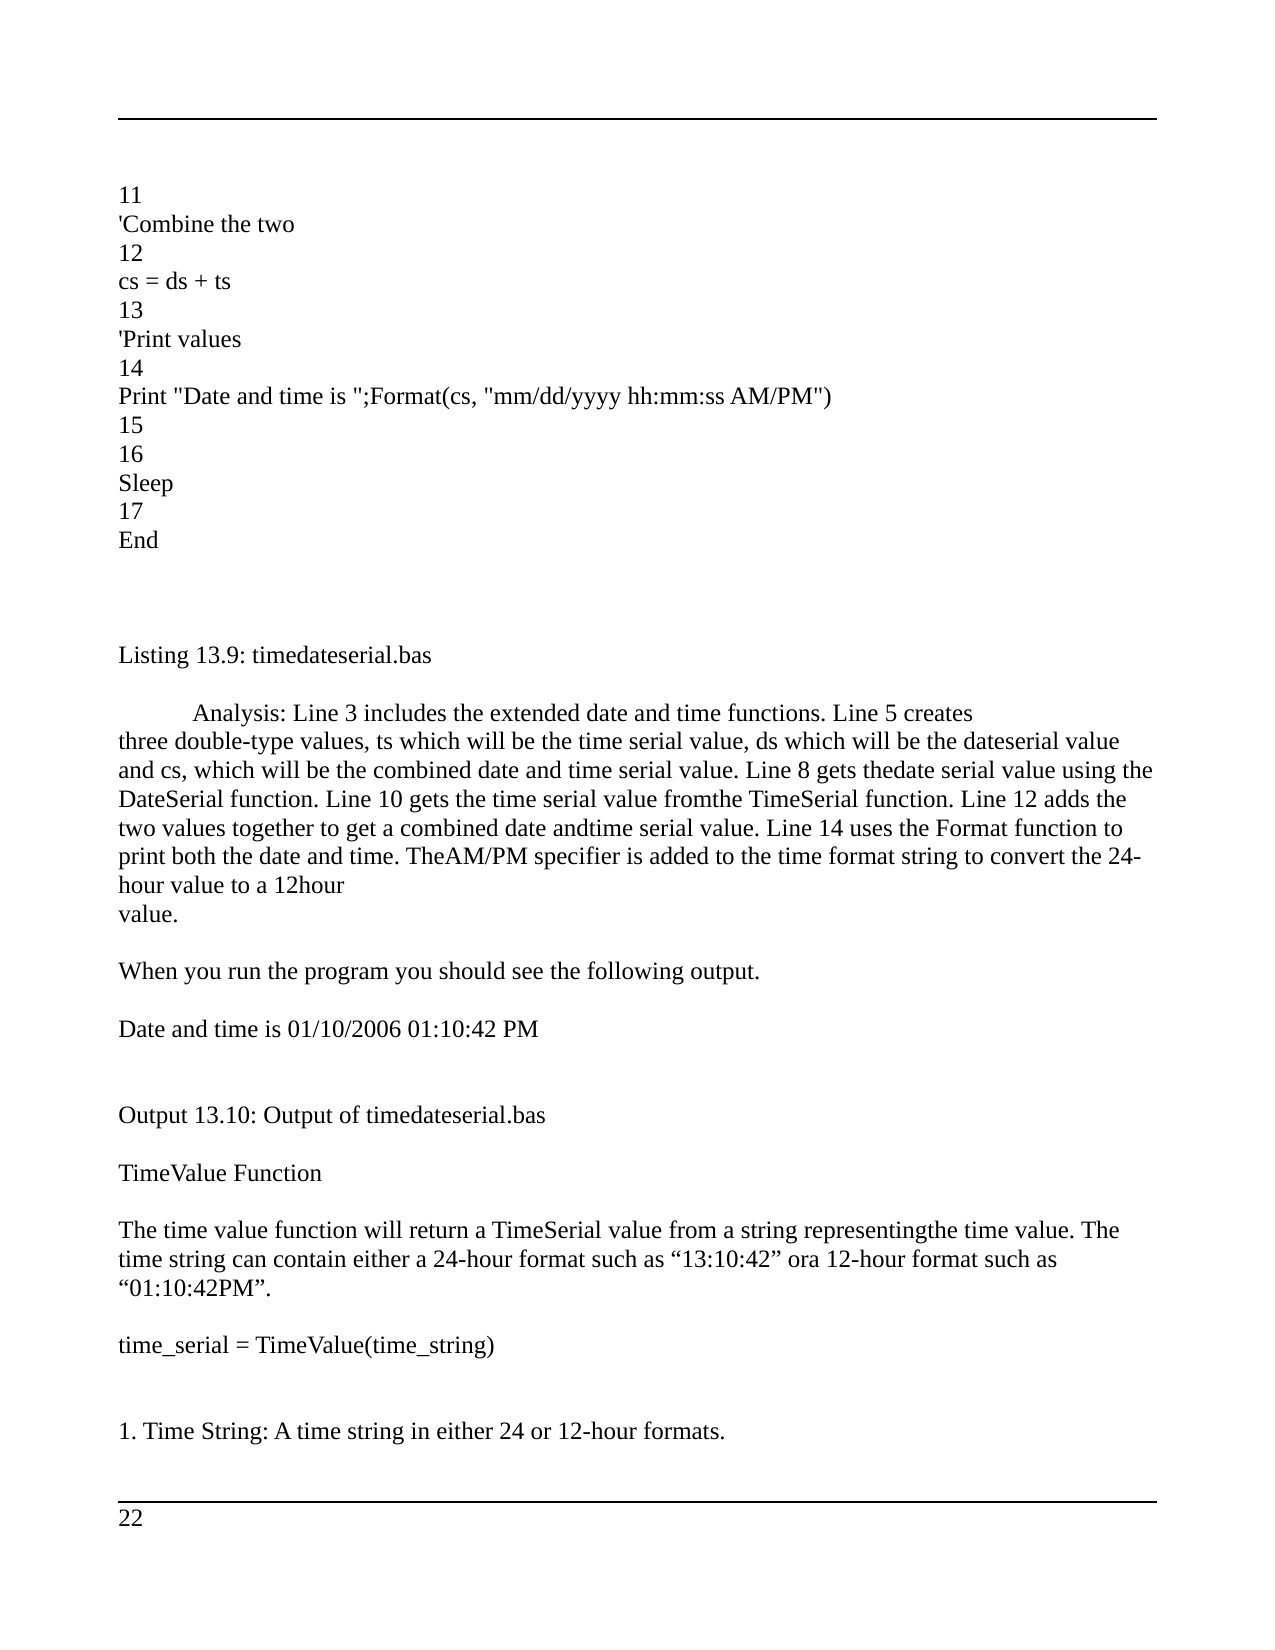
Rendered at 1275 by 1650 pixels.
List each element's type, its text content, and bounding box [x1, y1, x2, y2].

text Output 13.10: Output of timedateserial.bas [118, 1100, 1157, 1129]
text 'Combine the two [118, 209, 1157, 238]
text When you run the program you should see the following output. [118, 956, 1157, 985]
text 1. Time String: A time string in either 24 or 12-hour formats. [118, 1416, 1157, 1445]
text 13 [118, 295, 1157, 324]
text Print "Date and time is ";Format(cs, "mm/dd/yyyy hh:mm:ss AM/PM") [118, 381, 1157, 410]
text three double-type values, ts which will be the time serial value, ds which will be the dateserial value and cs, which will be the combined date and time serial value. Line 8 gets thedate serial value using the DateSerial function. Line 10 gets the time serial value fromthe TimeSerial function. Line 12 adds the two values together to get a combined date andtime serial value. Line 14 uses the Format function to print both the date and time. TheAM/PM specifier is added to the time format string to convert the 24-hour value to a 12hour [118, 726, 1157, 899]
text 14 [118, 353, 1157, 381]
text Date and time is 01/10/2006 01:10:42 PM [118, 1014, 1157, 1043]
text Listing 13.9: timedateserial.bas [118, 640, 1157, 669]
text TimeValue Function [118, 1158, 1157, 1186]
text value. [118, 899, 1157, 928]
text 12 [118, 238, 1157, 266]
text 'Print values [118, 324, 1157, 353]
text 15 [118, 410, 1157, 439]
text End [118, 525, 1157, 554]
text Sleep [118, 468, 1157, 496]
text 16 [118, 439, 1157, 468]
text 17 [118, 496, 1157, 525]
text cs = ds + ts [118, 266, 1157, 295]
text 11 [118, 180, 1157, 209]
text The time value function will return a TimeSerial value from a string representingthe time value. The time string can contain either a 24-hour format such as “13:10:42” ora 12-hour format such as “01:10:42PM”. [118, 1215, 1157, 1301]
text time_serial = TimeValue(time_string) [118, 1330, 1157, 1359]
text Analysis: Line 3 includes the extended date and time functions. Line 5 creates [118, 698, 1157, 726]
